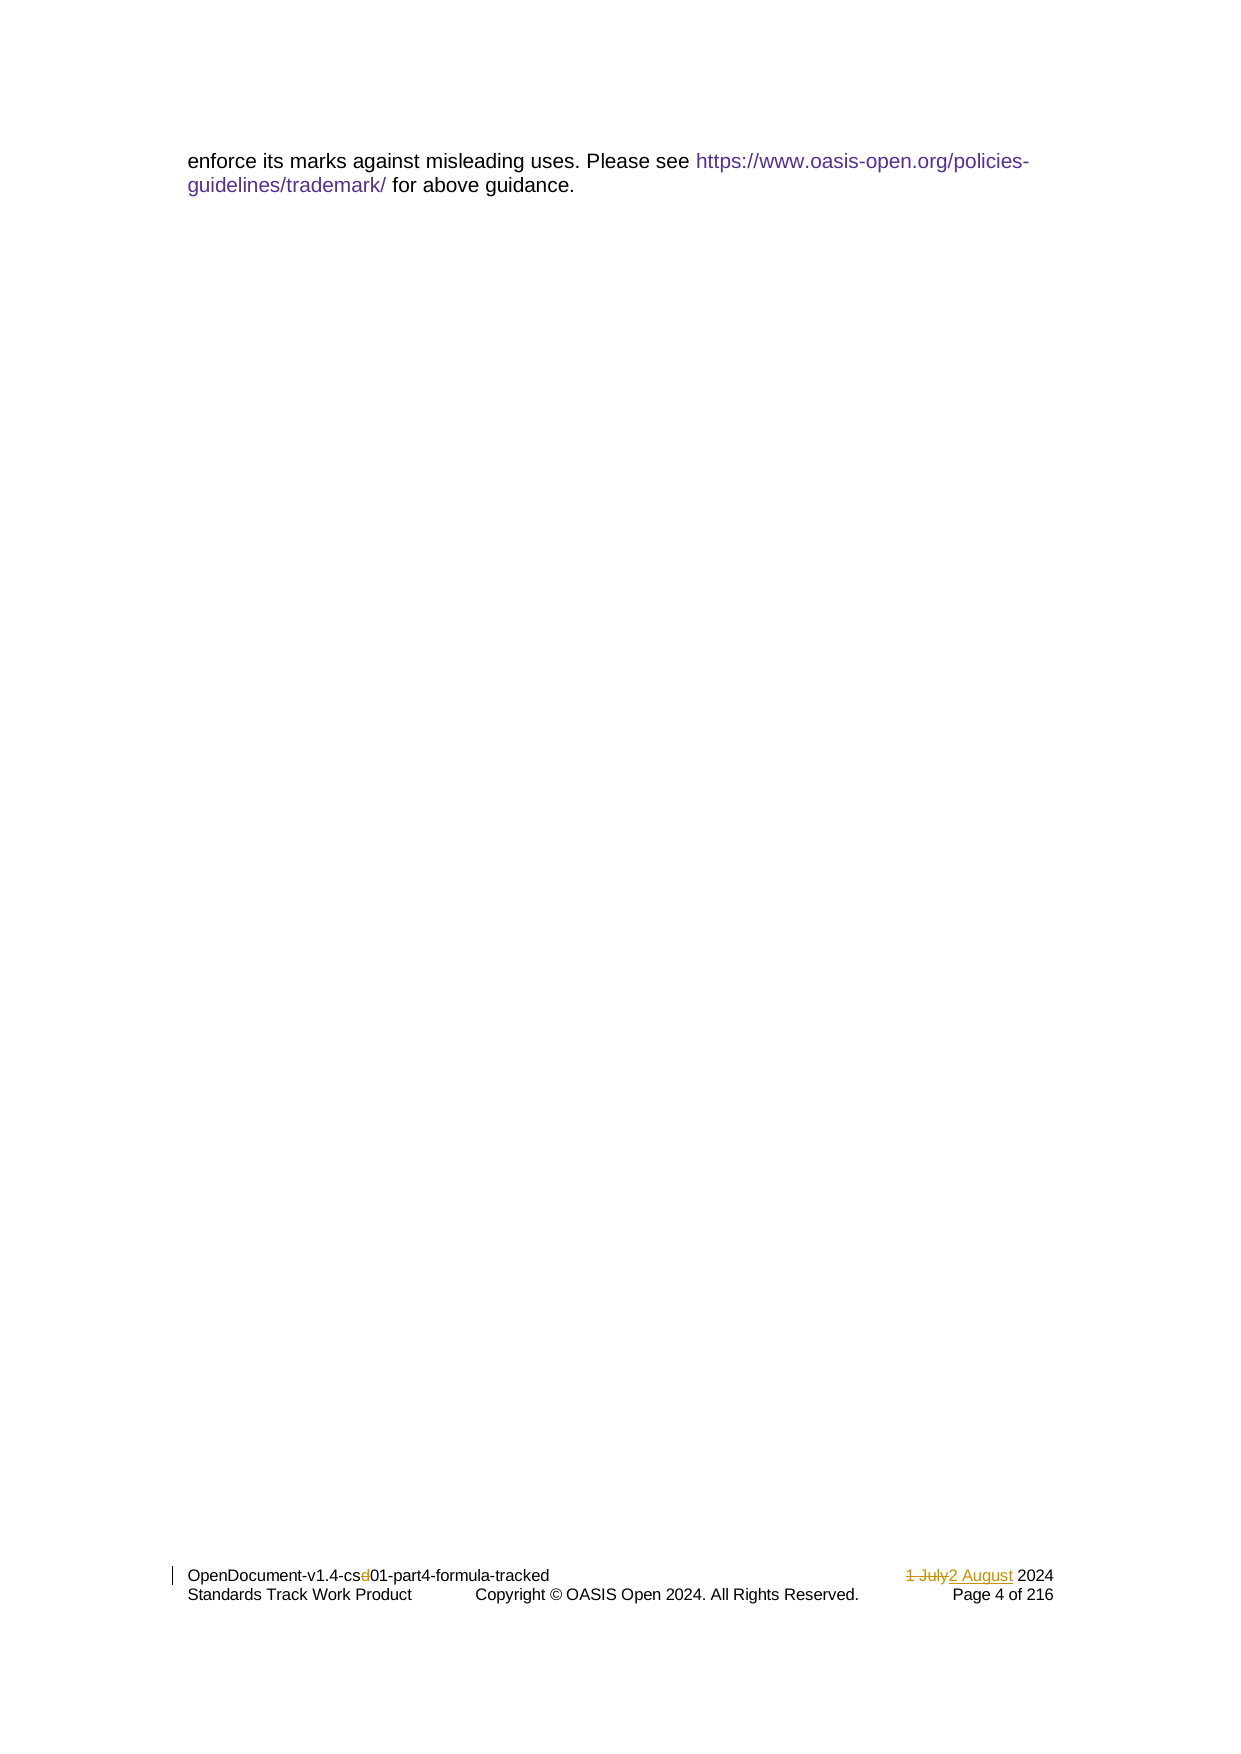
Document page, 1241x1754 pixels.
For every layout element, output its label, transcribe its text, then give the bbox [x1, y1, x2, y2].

text enforce its marks against misleading uses. Please see https://www.oasis-open.org/policies-guidelines/trademark/ for above guidance. [187, 150, 1053, 197]
